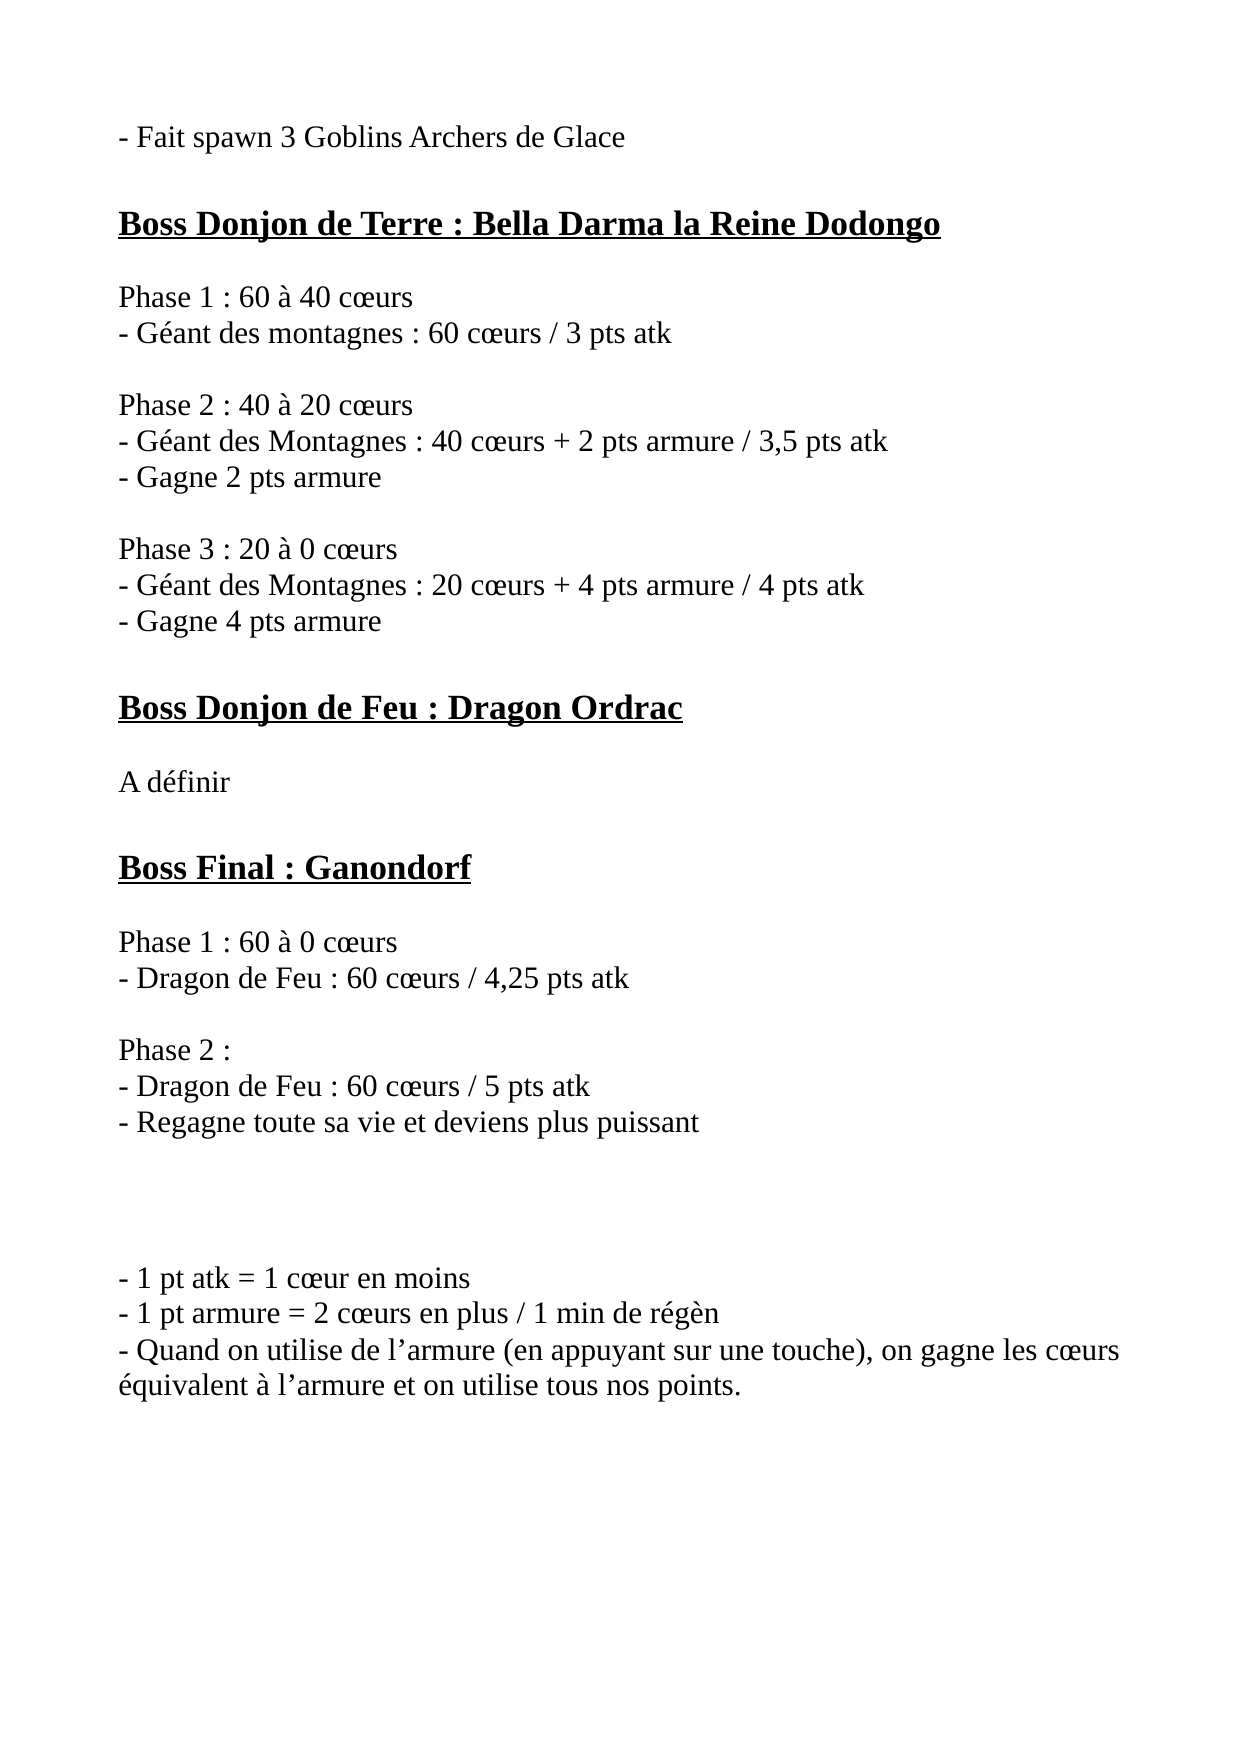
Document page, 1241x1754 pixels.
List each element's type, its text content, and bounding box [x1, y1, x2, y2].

text - Quand on utilise de l’armure (en appuyant sur une touche), on gagne les cœurs équivalent à l’armure et on utilise tous nos points. [118, 1331, 1122, 1403]
text Phase 1 : 60 à 40 cœurs [118, 279, 1122, 315]
text - Gagne 4 pts armure [118, 602, 1122, 638]
text Boss Final : Ganondorf [118, 847, 1122, 887]
text A définir [118, 763, 1122, 799]
text - Dragon de Feu : 60 cœurs / 5 pts atk [118, 1067, 1122, 1103]
text - 1 pt atk = 1 cœur en moins [118, 1259, 1122, 1295]
text - Regagne toute sa vie et deviens plus puissant [118, 1103, 1122, 1139]
text Phase 2 : [118, 1031, 1122, 1067]
text - Fait spawn 3 Goblins Archers de Glace [118, 118, 1122, 154]
text - Gagne 2 pts armure [118, 458, 1122, 494]
text Boss Donjon de Terre : Bella Darma la Reine Dodongo [118, 202, 1122, 243]
text Phase 2 : 40 à 20 cœurs [118, 387, 1122, 422]
text - Géant des Montagnes : 40 cœurs + 2 pts armure / 3,5 pts atk [118, 422, 1122, 458]
text - Dragon de Feu : 60 cœurs / 4,25 pts atk [118, 959, 1122, 995]
text - Géant des montagnes : 60 cœurs / 3 pts atk [118, 315, 1122, 351]
text Phase 1 : 60 à 0 cœurs [118, 923, 1122, 959]
text - 1 pt armure = 2 cœurs en plus / 1 min de régèn [118, 1295, 1122, 1331]
text Boss Donjon de Feu : Dragon Ordrac [118, 686, 1122, 727]
text - Géant des Montagnes : 20 cœurs + 4 pts armure / 4 pts atk [118, 566, 1122, 602]
text Phase 3 : 20 à 0 cœurs [118, 530, 1122, 566]
